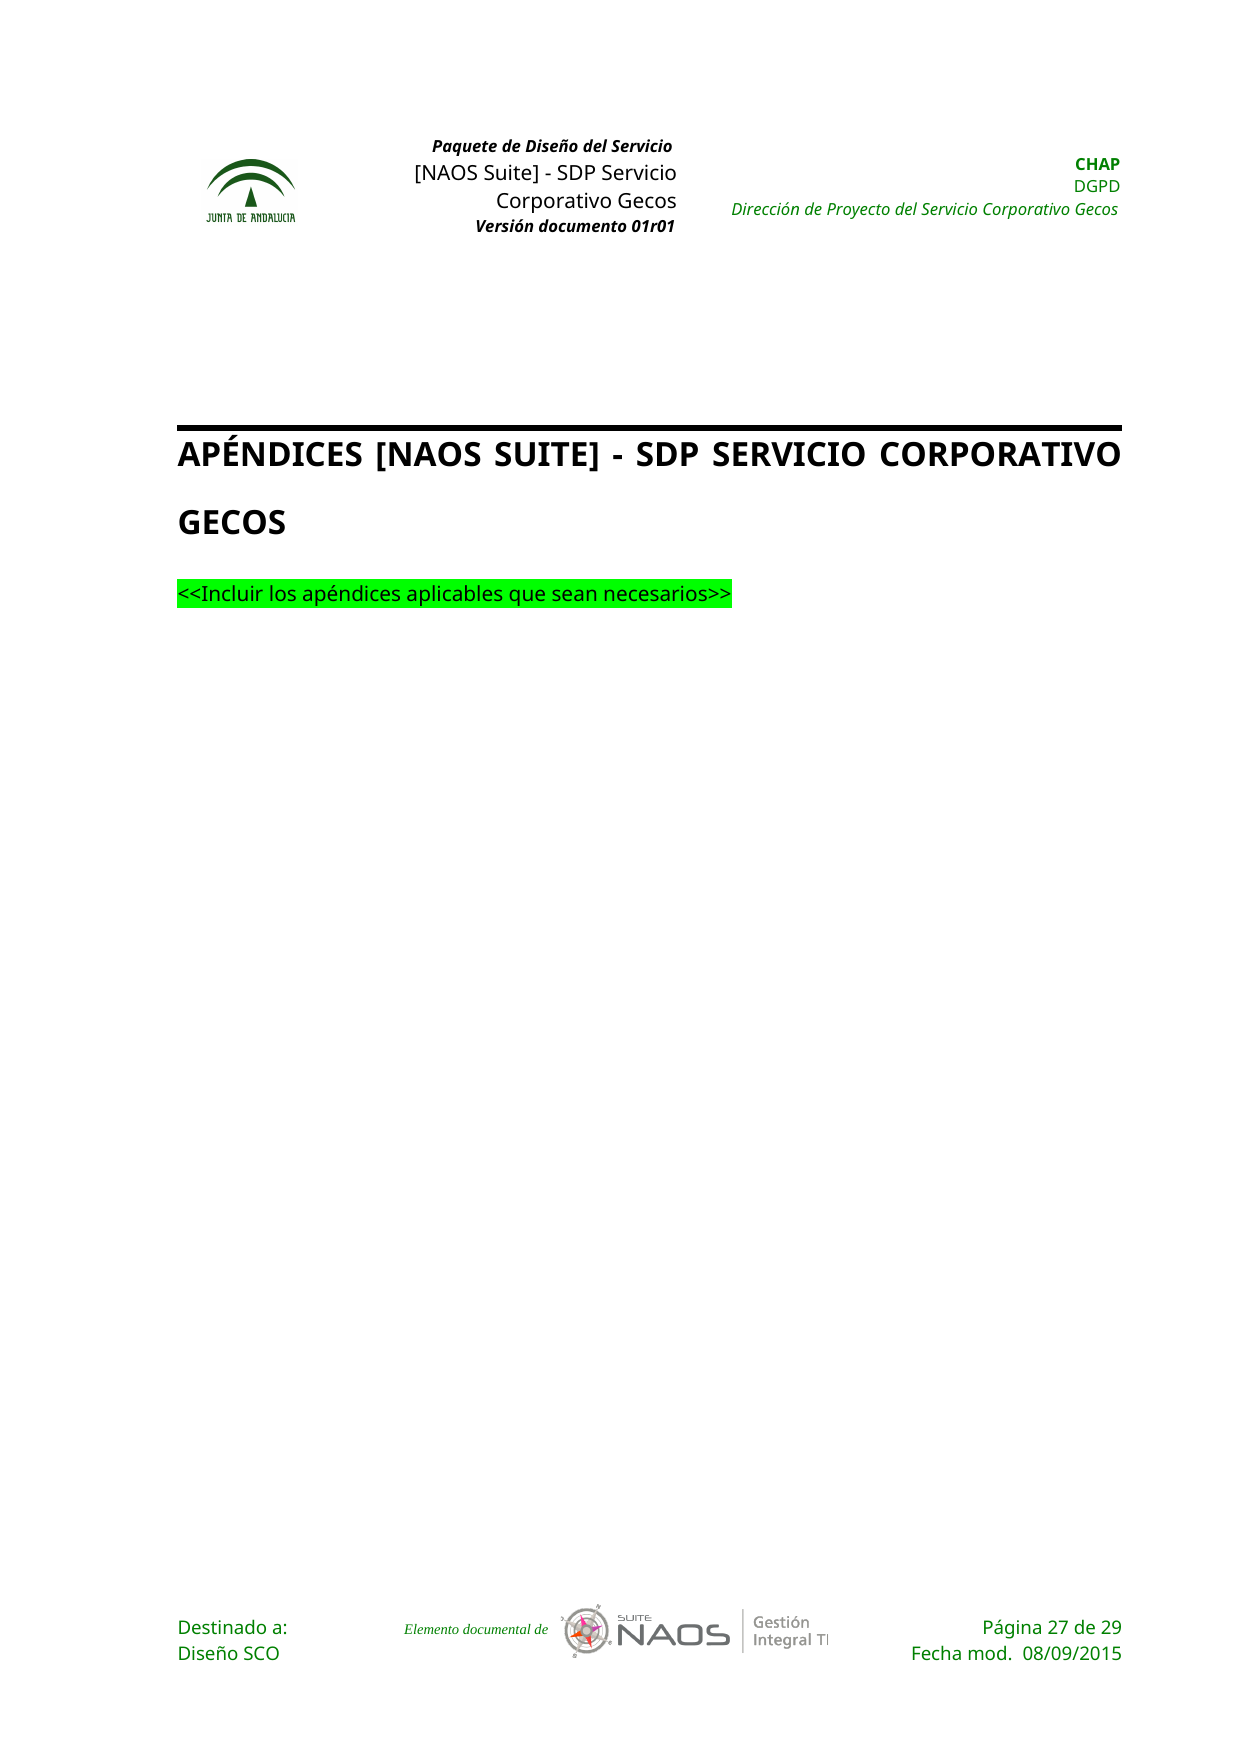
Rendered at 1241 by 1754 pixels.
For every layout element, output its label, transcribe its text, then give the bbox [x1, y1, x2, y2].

text <<Incluir los apéndices aplicables que sean necesarios>> [177, 579, 1122, 608]
picture [201, 159, 298, 226]
picture [560, 1604, 829, 1658]
text Apéndices [NAOS Suite] - SDP Servicio Corporativo Gecos [177, 431, 1122, 544]
